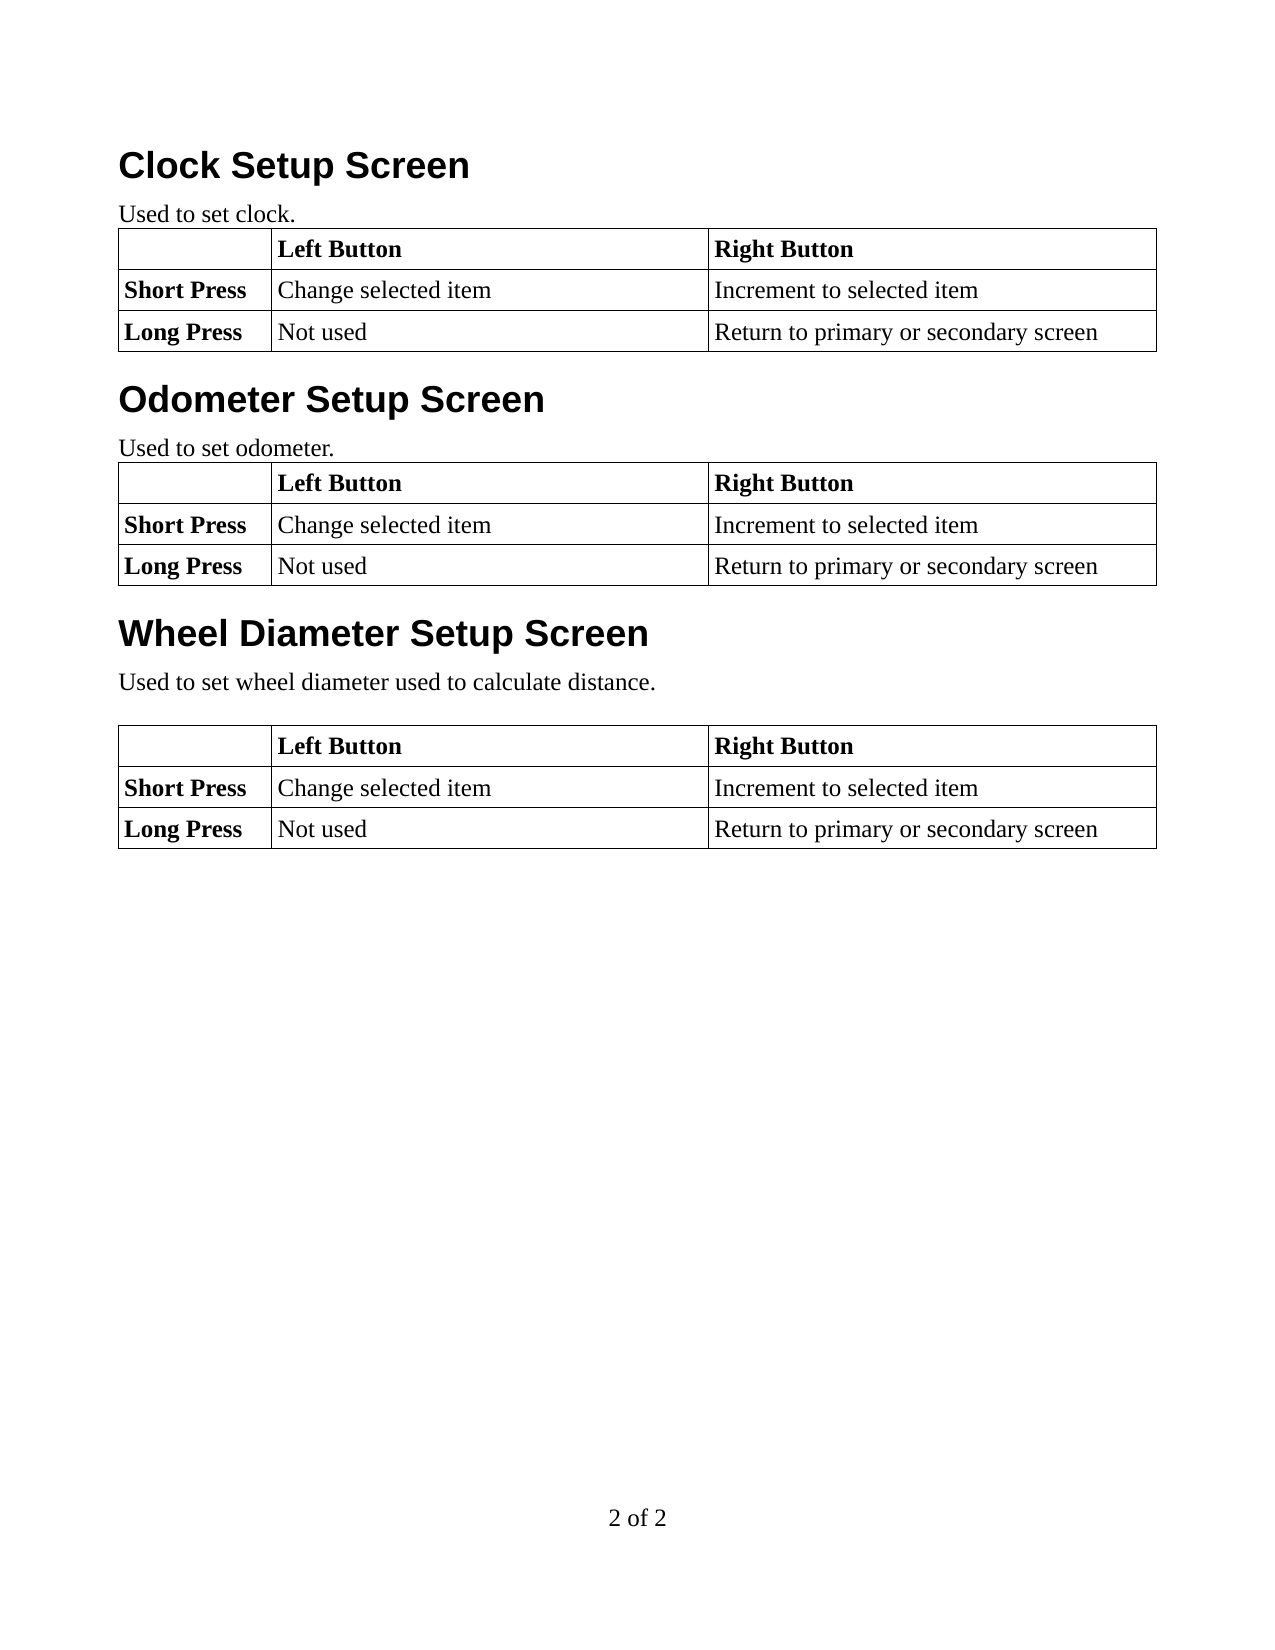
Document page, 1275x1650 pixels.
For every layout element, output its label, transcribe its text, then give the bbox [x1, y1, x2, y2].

table_cell Return to primary or secondary screen [709, 545, 1156, 585]
table_cell Increment to selected item [709, 270, 1156, 310]
table_cell Not used [272, 545, 708, 585]
table_cell Increment to selected item [709, 504, 1156, 544]
table_cell Not used [272, 808, 708, 848]
table_header Left Button [272, 463, 708, 503]
table_header Left Button [272, 229, 708, 269]
table_cell Not used [272, 311, 708, 351]
table_cell Short Press [119, 767, 271, 807]
table_cell Short Press [119, 504, 271, 544]
subtitle Clock Setup Screen [118, 143, 1157, 186]
table_header [119, 463, 271, 503]
table_header [119, 726, 271, 766]
table_header Left Button [272, 726, 708, 766]
text Used to set wheel diameter used to calculate distance. [118, 667, 1157, 696]
table_header Right Button [709, 229, 1156, 269]
table_cell Return to primary or secondary screen [709, 808, 1156, 848]
text Used to set clock. [118, 199, 1157, 227]
table_cell Short Press [119, 270, 271, 310]
table_cell Change selected item [272, 270, 708, 310]
table_cell Change selected item [272, 767, 708, 807]
text Used to set odometer. [118, 433, 1157, 462]
table_header Right Button [709, 463, 1156, 503]
table_cell Long Press [119, 311, 271, 351]
subtitle Wheel Diameter Setup Screen [118, 611, 1157, 654]
table_cell Return to primary or secondary screen [709, 311, 1156, 351]
table_cell Long Press [119, 545, 271, 585]
table_header [119, 229, 271, 269]
table_cell Long Press [119, 808, 271, 848]
table_cell Change selected item [272, 504, 708, 544]
table_header Right Button [709, 726, 1156, 766]
subtitle Odometer Setup Screen [118, 377, 1157, 420]
table_cell Increment to selected item [709, 767, 1156, 807]
